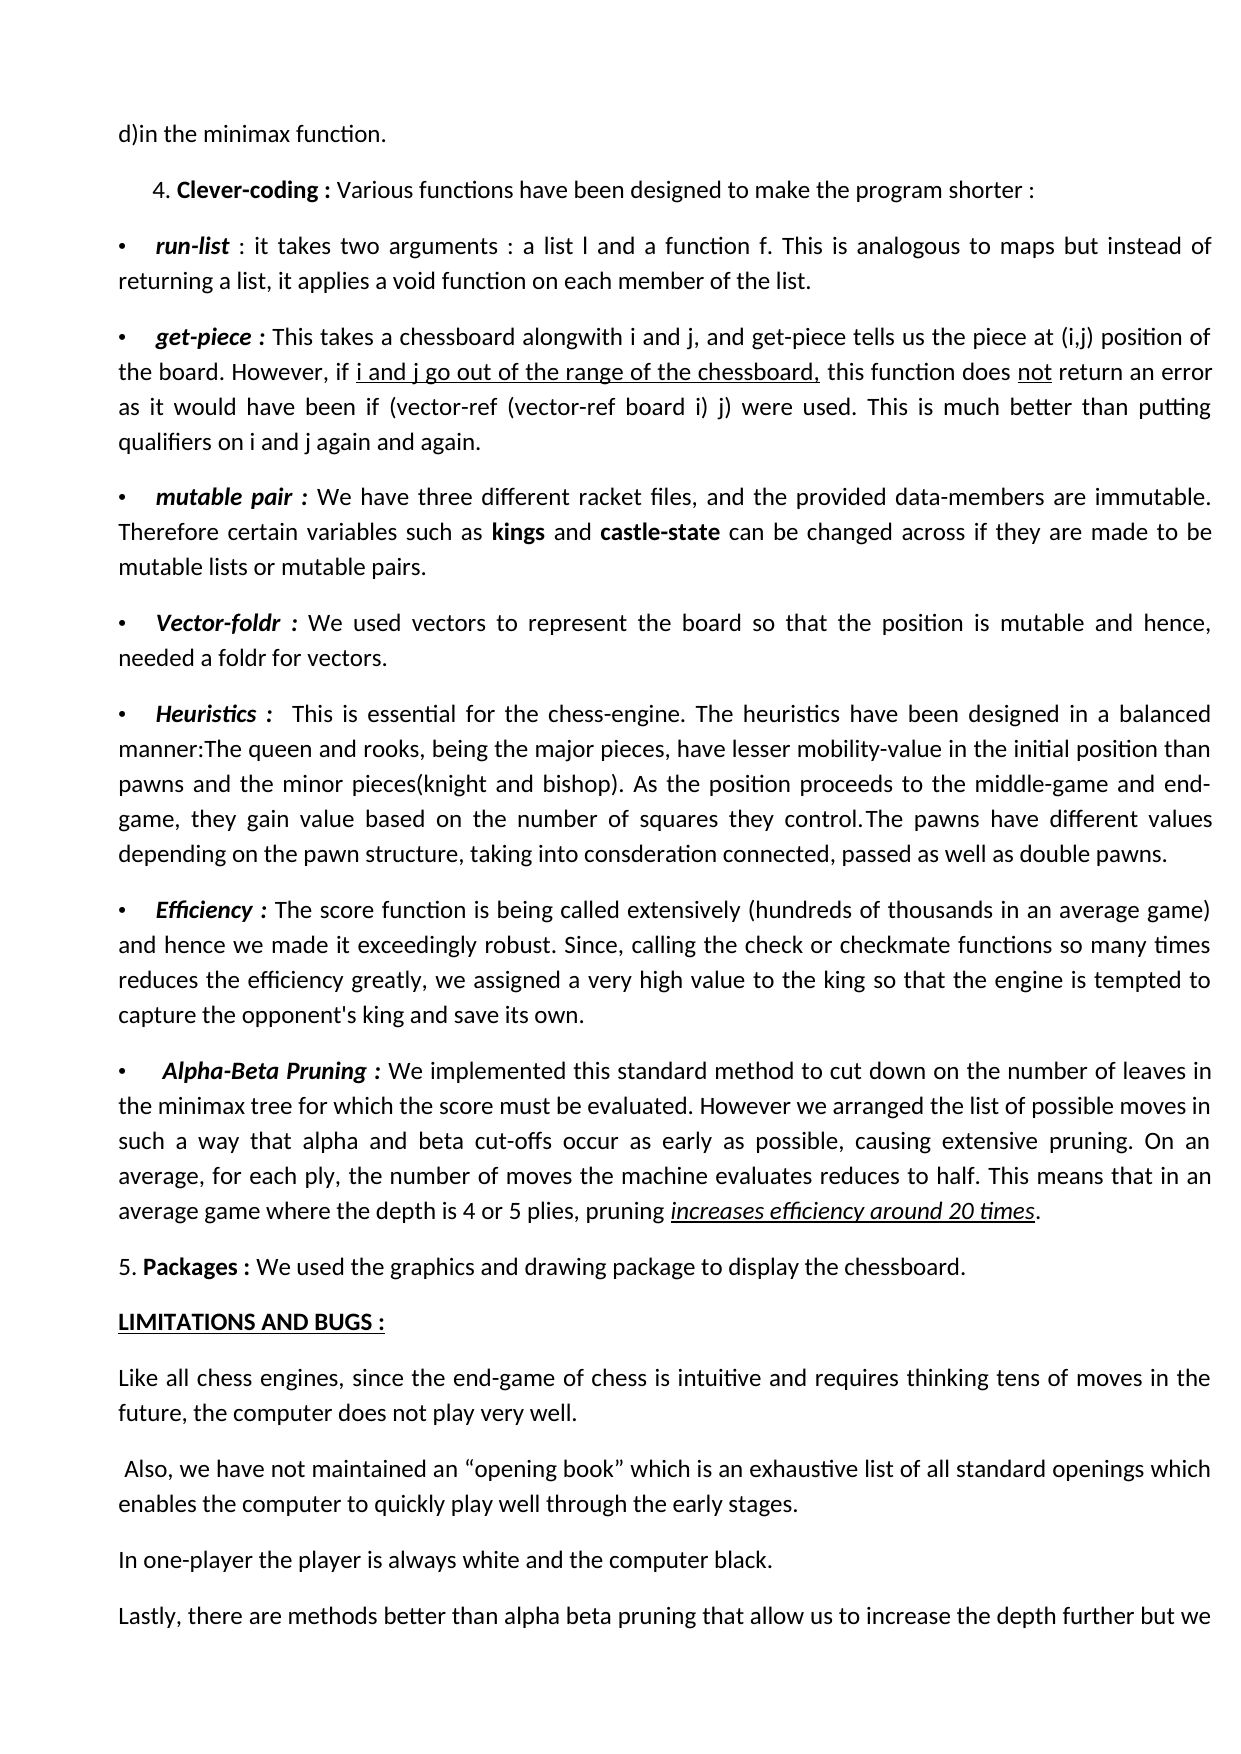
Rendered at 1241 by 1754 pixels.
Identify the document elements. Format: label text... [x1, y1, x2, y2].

text LIMITATIONS AND BUGS : [118, 1306, 1213, 1337]
text Lastly, there are methods better than alpha beta pruning that allow us to increase the depth further but we [118, 1600, 1213, 1630]
list run-list : it takes two arguments : a list l and a function f. This is analogous to maps but instead of returning a list, it applies a void function on each member of the list. [81, 230, 1213, 295]
text In one-player the player is always white and the computer black. [118, 1544, 1213, 1574]
text Also, we have not maintained an “opening book” which is an exhaustive list of all standard openings which enables the computer to quickly play well through the early stages. [118, 1453, 1213, 1519]
text 4. Clever-coding : Various functions have been designed to make the program shorter : [118, 174, 1213, 204]
text Like all chess engines, since the end-game of chess is intuitive and requires thinking tens of moves in the future, the computer does not play very well. [118, 1362, 1213, 1428]
list Heuristics : This is essential for the chess-engine. The heuristics have been designed in a balanced manner:The queen and rooks, being the major pieces, have lesser mobility-value in the initial position than pawns and the minor pieces(knight and bishop). As the position proceeds to the middle-game and end-game, they gain value based on the number of squares they control.The pawns have different values depending on the pawn structure, taking into consderation connected, passed as well as double pawns. [81, 698, 1213, 869]
text 5. Packages : We used the graphics and drawing package to display the chessboard. [118, 1251, 1213, 1281]
list mutable pair : We have three different racket files, and the provided data-members are immutable. Therefore certain variables such as kings and castle-state can be changed across if they are made to be mutable lists or mutable pairs. [81, 481, 1213, 582]
list Vector-foldr : We used vectors to represent the board so that the position is mutable and hence, needed a foldr for vectors. [81, 607, 1213, 673]
text d)in the minimax function. [118, 118, 1213, 149]
list Efficiency : The score function is being called extensively (hundreds of thousands in an average game) and hence we made it exceedingly robust. Since, calling the check or checkmate functions so many times reduces the efficiency greatly, we assigned a very high value to the king so that the engine is tempted to capture the opponent's king and save its own. [81, 894, 1213, 1029]
list Alpha-Beta Pruning : We implemented this standard method to cut down on the number of leaves in the minimax tree for which the score must be evaluated. However we arranged the list of possible moves in such a way that alpha and beta cut-offs occur as early as possible, causing extensive pruning. On an average, for each ply, the number of moves the machine evaluates reduces to half. This means that in an average game where the depth is 4 or 5 plies, pruning increases efficiency around 20 times. [81, 1055, 1213, 1225]
list get-piece : This takes a chessboard alongwith i and j, and get-piece tells us the piece at (i,j) position of the board. However, if i and j go out of the range of the chessboard, this function does not return an error as it would have been if (vector-ref (vector-ref board i) j) were used. This is much better than putting qualifiers on i and j again and again. [81, 321, 1213, 456]
